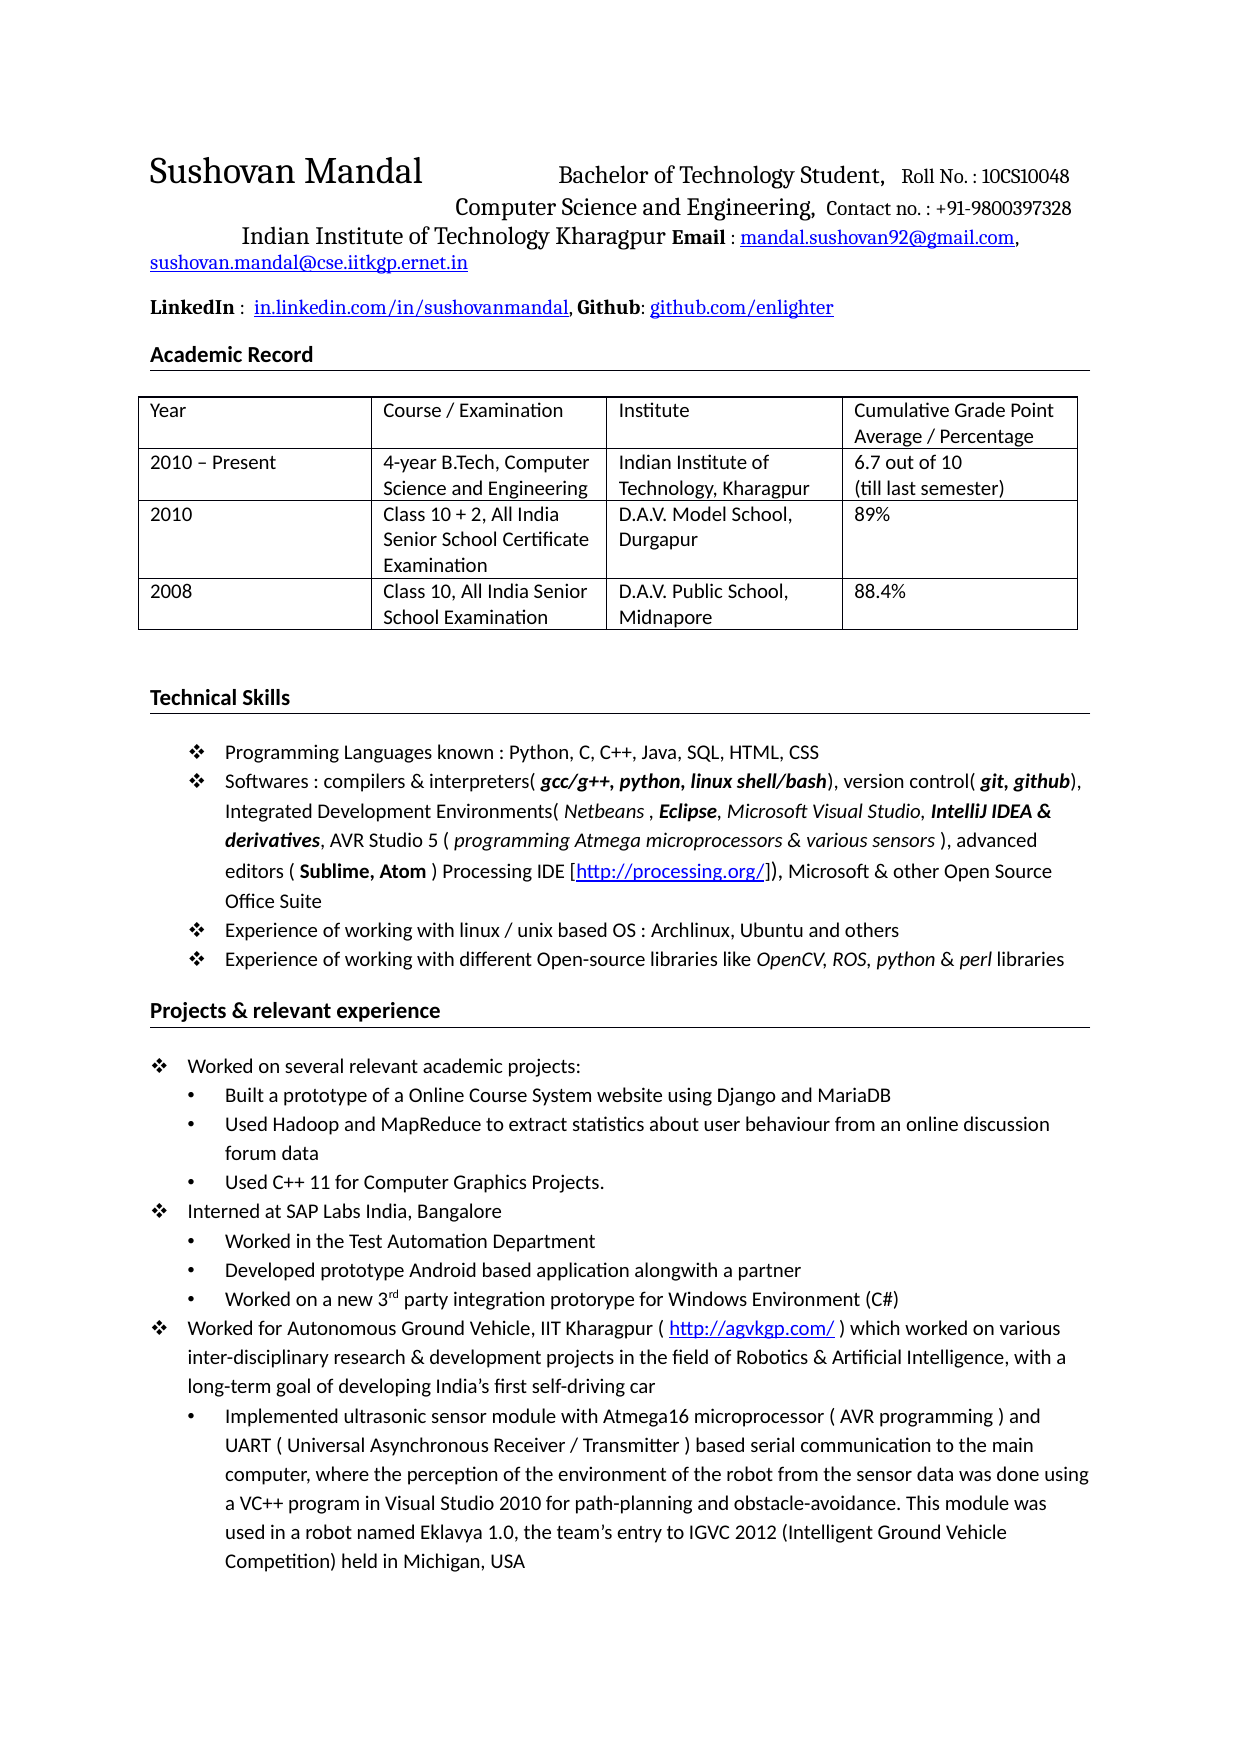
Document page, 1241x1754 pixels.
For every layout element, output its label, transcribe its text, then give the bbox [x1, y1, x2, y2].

list Developed prototype Android based application alongwith a partner [187, 1257, 1090, 1282]
list Built a prototype of a Online Course System website using Django and MariaDB [187, 1082, 1090, 1107]
table_cell 4-year B.Tech, Computer Science and Engineering [372, 449, 606, 500]
text Projects & relevant experience [150, 997, 1090, 1027]
list Worked for Autonomous Ground Vehicle, IIT Kharagpur ( http://agvkgp.com/ ) which worked on various inter-disciplinary research & development projects in the field of Robotics & Artificial Intelligence, with a long-term goal of developing India’s first self-driving car [150, 1315, 1090, 1399]
text Sushovan Mandal Bachelor of Technology Student, Roll No. : 10CS10048 Computer Science and Engineering, Contact no. : +91-9800397328 Indian Institute of Technology Kharagpur Email : mandal.sushovan92@gmail.com, sushovan.mandal@cse.iitkgp.ernet.in [150, 150, 1090, 274]
table_cell 2010 – Present [139, 449, 371, 500]
table_header Year [139, 398, 371, 448]
list Used Hadoop and MapReduce to extract statistics about user behaviour from an online discussion forum data [187, 1111, 1090, 1166]
text Academic Record [150, 340, 1090, 370]
table_cell 2010 [139, 501, 371, 577]
table_cell 89% [843, 501, 1077, 577]
table_cell D.A.V. Public School, Midnapore [607, 579, 842, 629]
table_cell Class 10, All India Senior School Examination [372, 579, 606, 629]
text Technical Skills [150, 683, 1090, 713]
list Interned at SAP Labs India, Bangalore [150, 1199, 1090, 1224]
text LinkedIn : in.linkedin.com/in/sushovanmandal, Github: github.com/enlighter [150, 295, 1090, 319]
list Experience of working with different Open-source libraries like OpenCV, ROS, python & perl libraries [187, 947, 1090, 972]
table_cell Indian Institute of Technology, Kharagpur [607, 449, 842, 500]
table_cell 6.7 out of 10 (till last semester) [843, 449, 1077, 500]
list Used C++ 11 for Computer Graphics Projects. [187, 1169, 1090, 1195]
list Implemented ultrasonic sensor module with Atmega16 microprocessor ( AVR programming ) and UART ( Universal Asynchronous Receiver / Transmitter ) based serial communication to the main computer, where the perception of the environment of the robot from the sensor data was done using a VC++ program in Visual Studio 2010 for path-planning and obstacle-avoidance. This module was used in a robot named Eklavya 1.0, the team’s entry to IGVC 2012 (Intelligent Ground Vehicle Competition) held in Michigan, USA [187, 1403, 1090, 1574]
list Softwares : compilers & interpreters( gcc/g++, python, linux shell/bash), version control( git, github), Integrated Development Environments( Netbeans , Eclipse, Microsoft Visual Studio, IntelliJ IDEA & derivatives, AVR Studio 5 ( programming Atmega microprocessors & various sensors ), advanced editors ( Sublime, Atom ) Processing IDE [http://processing.org/]), Microsoft & other Open Source Office Suite [187, 769, 1090, 914]
list Worked on several relevant academic projects: [150, 1053, 1090, 1078]
table_cell Class 10 + 2, All India Senior School Certificate Examination [372, 501, 606, 577]
list Programming Languages known : Python, C, C++, Java, SQL, HTML, CSS [187, 739, 1090, 765]
list Experience of working with linux / unix based OS : Archlinux, Ubuntu and others [187, 917, 1090, 943]
table_header Institute [607, 398, 842, 448]
list Worked on a new 3rd party integration protorype for Windows Environment (C#) [187, 1286, 1090, 1312]
table_cell D.A.V. Model School, Durgapur [607, 501, 842, 577]
table_header Cumulative Grade Point Average / Percentage [843, 398, 1077, 448]
table_header Course / Examination [372, 398, 606, 448]
list Worked in the Test Automation Department [187, 1228, 1090, 1253]
table_cell 2008 [139, 579, 371, 629]
table_cell 88.4% [843, 579, 1077, 629]
